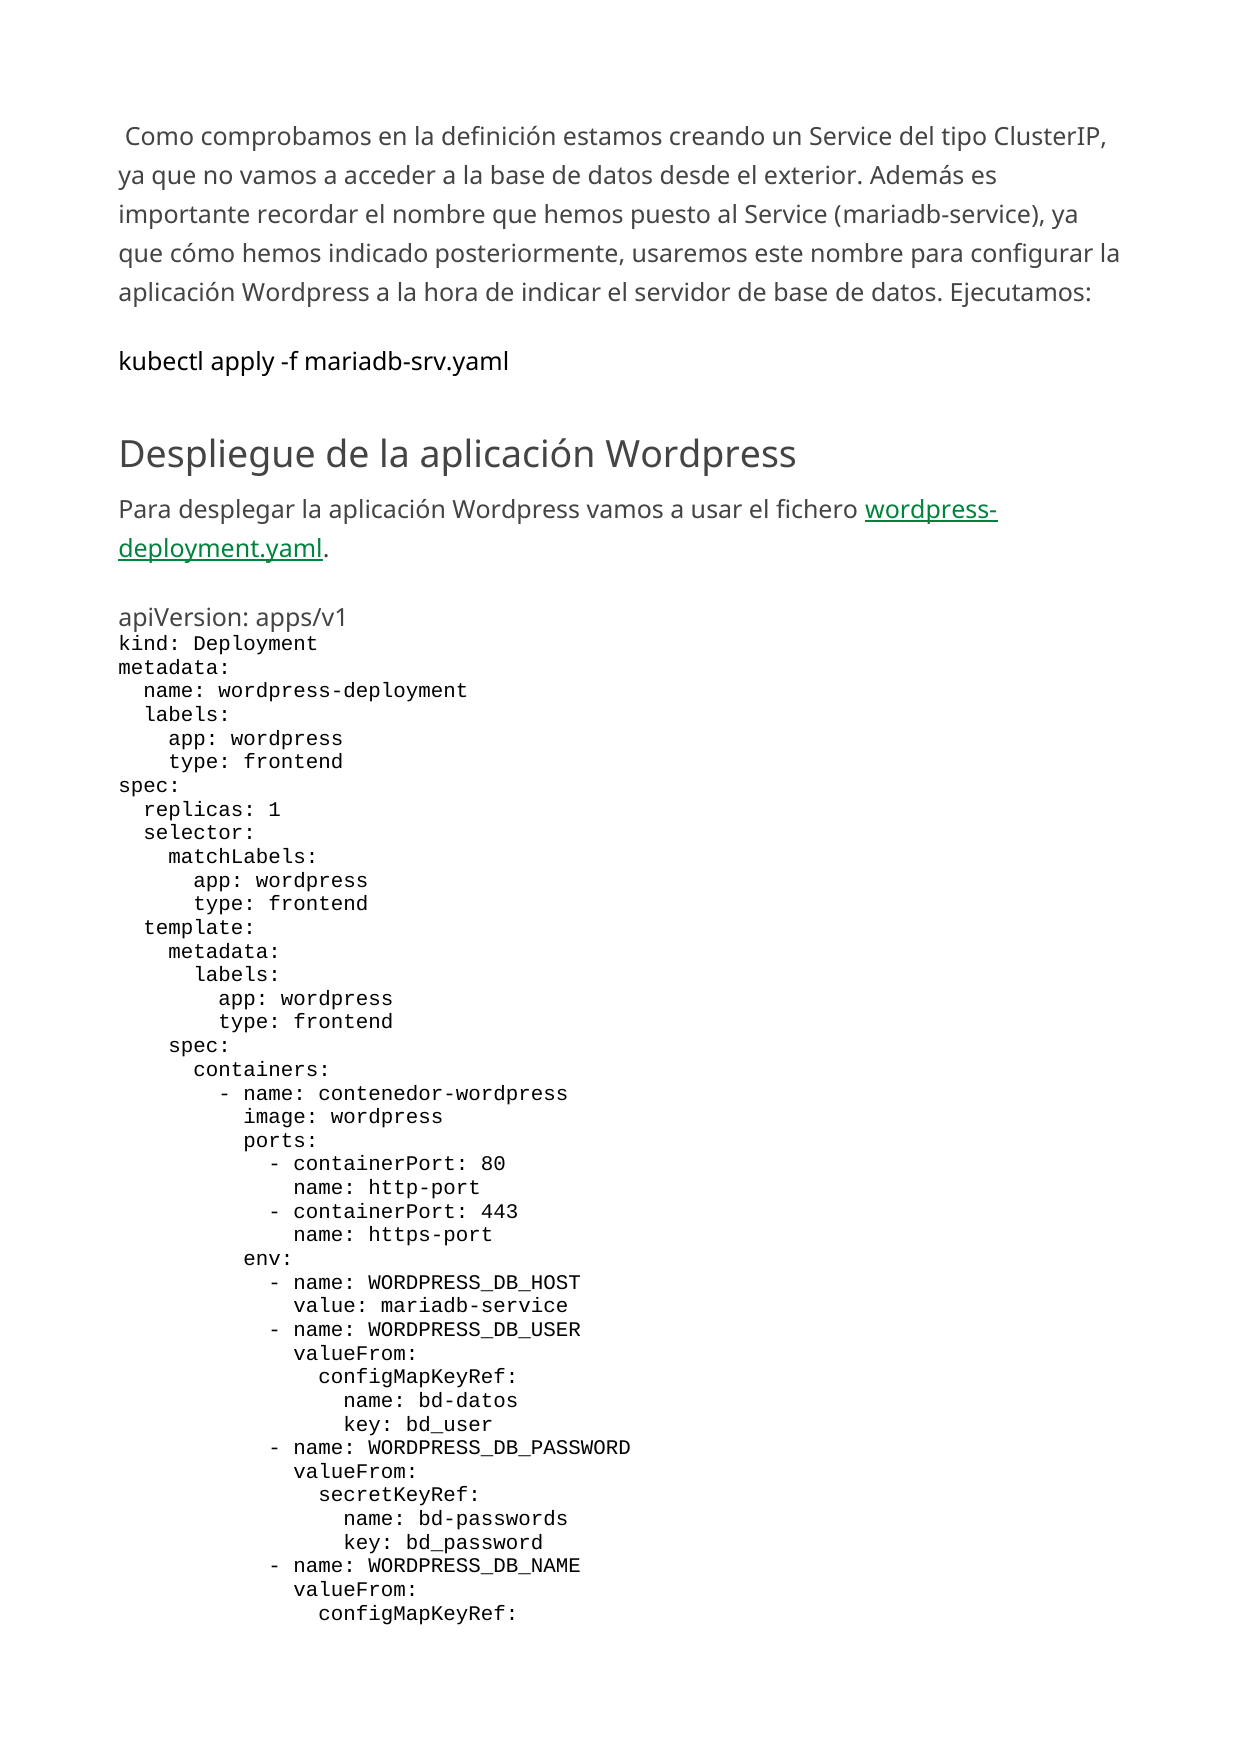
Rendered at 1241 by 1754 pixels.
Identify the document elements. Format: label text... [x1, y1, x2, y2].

text value: mariadb-service [118, 1295, 1122, 1319]
text - name: WORDPRESS_DB_HOST [118, 1272, 1122, 1295]
text valueFrom: [118, 1579, 1122, 1603]
text name: bd-datos [118, 1390, 1122, 1413]
text Para desplegar la aplicación Wordpress vamos a usar el fichero wordpress-deployment.yaml. [118, 491, 1122, 564]
text app: wordpress [118, 870, 1122, 893]
text key: bd_password [118, 1532, 1122, 1555]
text valueFrom: [118, 1343, 1122, 1366]
text type: frontend [118, 751, 1122, 775]
text Como comprobamos en la definición estamos creando un Service del tipo ClusterIP, ya que no vamos a acceder a la base de datos desde el exterior. Además es importante recordar el nombre que hemos puesto al Service (mariadb-service), ya que cómo hemos indicado posteriormente, usaremos este nombre para configurar la aplicación Wordpress a la hora de indicar el servidor de base de datos. Ejecutamos: [118, 118, 1122, 309]
text - name: WORDPRESS_DB_NAME [118, 1555, 1122, 1579]
text secretKeyRef: [118, 1484, 1122, 1508]
text labels: [118, 964, 1122, 988]
text - containerPort: 80 [118, 1153, 1122, 1177]
text name: bd-passwords [118, 1508, 1122, 1532]
text kind: Deployment [118, 633, 1122, 657]
text configMapKeyRef: [118, 1603, 1122, 1626]
text - name: WORDPRESS_DB_USER [118, 1319, 1122, 1343]
text metadata: [118, 941, 1122, 964]
text - containerPort: 443 [118, 1201, 1122, 1224]
text key: bd_user [118, 1413, 1122, 1437]
text ports: [118, 1130, 1122, 1153]
text name: http-port [118, 1177, 1122, 1201]
text - name: contenedor-wordpress [118, 1082, 1122, 1106]
text configMapKeyRef: [118, 1366, 1122, 1390]
text app: wordpress [118, 988, 1122, 1012]
text type: frontend [118, 1012, 1122, 1035]
text spec: [118, 1035, 1122, 1059]
text containers: [118, 1059, 1122, 1082]
text apiVersion: apps/v1 [118, 599, 1122, 633]
text replicas: 1 [118, 799, 1122, 822]
text valueFrom: [118, 1461, 1122, 1484]
text spec: [118, 775, 1122, 799]
text image: wordpress [118, 1106, 1122, 1130]
text template: [118, 917, 1122, 941]
text env: [118, 1248, 1122, 1272]
text app: wordpress [118, 728, 1122, 751]
text name: https-port [118, 1224, 1122, 1248]
subtitle Despliegue de la aplicación Wordpress [118, 428, 1122, 479]
text selector: [118, 822, 1122, 846]
text matchLabels: [118, 846, 1122, 870]
text kubectl apply -f mariadb-srv.yaml [118, 343, 1122, 377]
text name: wordpress-deployment [118, 681, 1122, 704]
text labels: [118, 704, 1122, 728]
text - name: WORDPRESS_DB_PASSWORD [118, 1437, 1122, 1461]
text type: frontend [118, 893, 1122, 917]
text metadata: [118, 657, 1122, 681]
